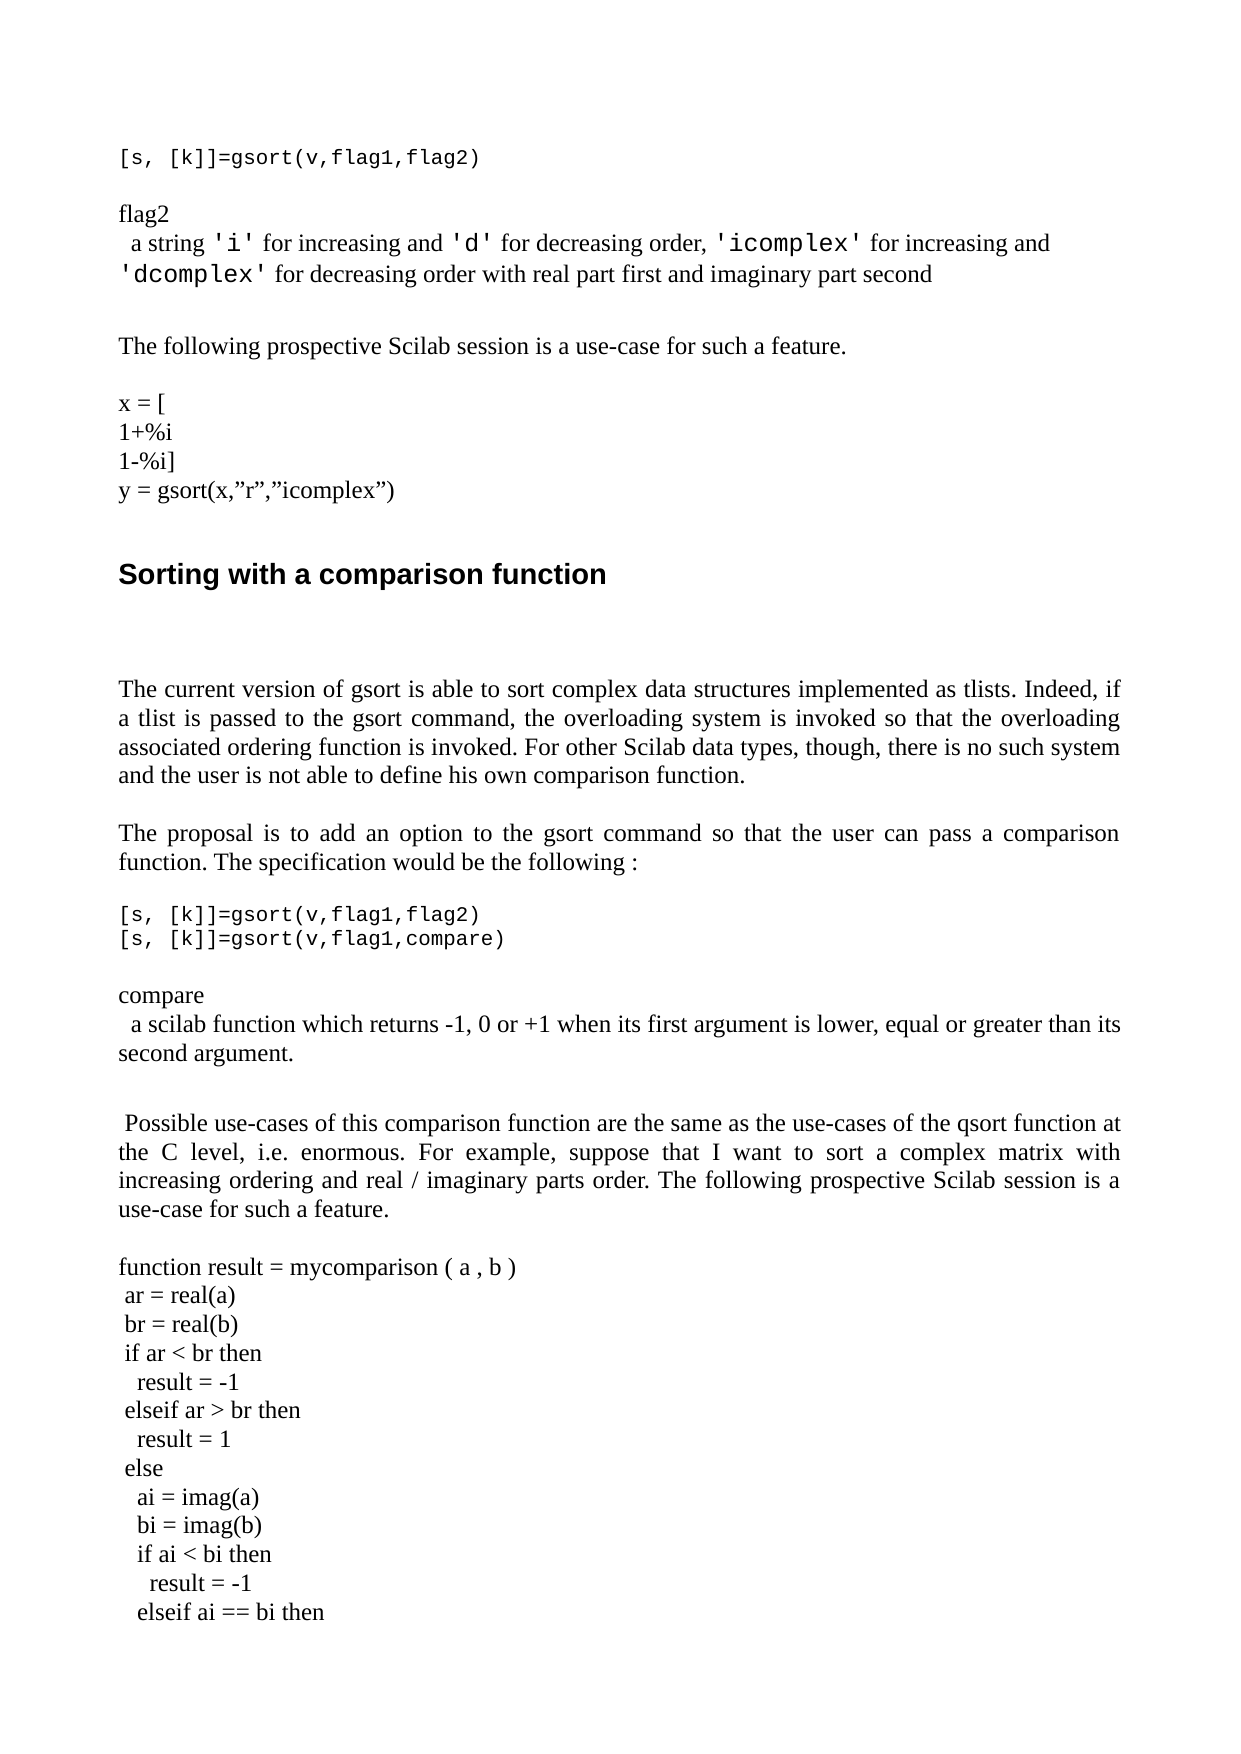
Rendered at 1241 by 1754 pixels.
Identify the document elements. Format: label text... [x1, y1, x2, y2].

text [s, [k]]=gsort(v,flag1,flag2) [118, 147, 1122, 171]
subtitle compare [118, 980, 1122, 1009]
text bi = imag(b) [118, 1510, 1122, 1539]
text br = real(b) [118, 1309, 1122, 1338]
text if ai < bi then [118, 1539, 1122, 1568]
text The following prospective Scilab session is a use-case for such a feature. [118, 331, 1122, 360]
text [s, [k]]=gsort(v,flag1,compare) [118, 928, 1122, 952]
text elseif ai == bi then [118, 1597, 1122, 1625]
text a scilab function which returns -1, 0 or +1 when its first argument is lower, equal or greater than its second argument. [118, 1009, 1122, 1067]
text result = -1 [118, 1568, 1122, 1597]
text a string 'i' for increasing and 'd' for decreasing order, 'icomplex' for increasing and 'dcomplex' for decreasing order with real part first and imaginary part second [118, 228, 1122, 290]
text result = 1 [118, 1424, 1122, 1453]
text The current version of gsort is able to sort complex data structures implemented as tlists. Indeed, if a tlist is passed to the gsort command, the overloading system is invoked so that the overloading associated ordering function is invoked. For other Scilab data types, though, there is no such system and the user is not able to define his own comparison function. [118, 674, 1122, 789]
subtitle Sorting with a comparison function [118, 557, 1122, 591]
text 1-%i] [118, 446, 1122, 475]
text y = gsort(x,”r”,”icomplex”) [118, 475, 1122, 503]
text ai = imag(a) [118, 1482, 1122, 1510]
text else [118, 1453, 1122, 1482]
text 1+%i [118, 417, 1122, 446]
subtitle flag2 [118, 199, 1122, 228]
text The proposal is to add an option to the gsort command so that the user can pass a comparison function. The specification would be the following : [118, 818, 1122, 876]
text [s, [k]]=gsort(v,flag1,flag2) [118, 904, 1122, 928]
text function result = mycomparison ( a , b ) [118, 1252, 1122, 1280]
text if ar < br then [118, 1338, 1122, 1367]
text result = -1 [118, 1367, 1122, 1395]
text Possible use-cases of this comparison function are the same as the use-cases of the qsort function at the C level, i.e. enormous. For example, suppose that I want to sort a complex matrix with increasing ordering and real / imaginary parts order. The following prospective Scilab session is a use-case for such a feature. [118, 1108, 1122, 1223]
text ar = real(a) [118, 1280, 1122, 1309]
text elseif ar > br then [118, 1395, 1122, 1424]
text x = [ [118, 388, 1122, 417]
